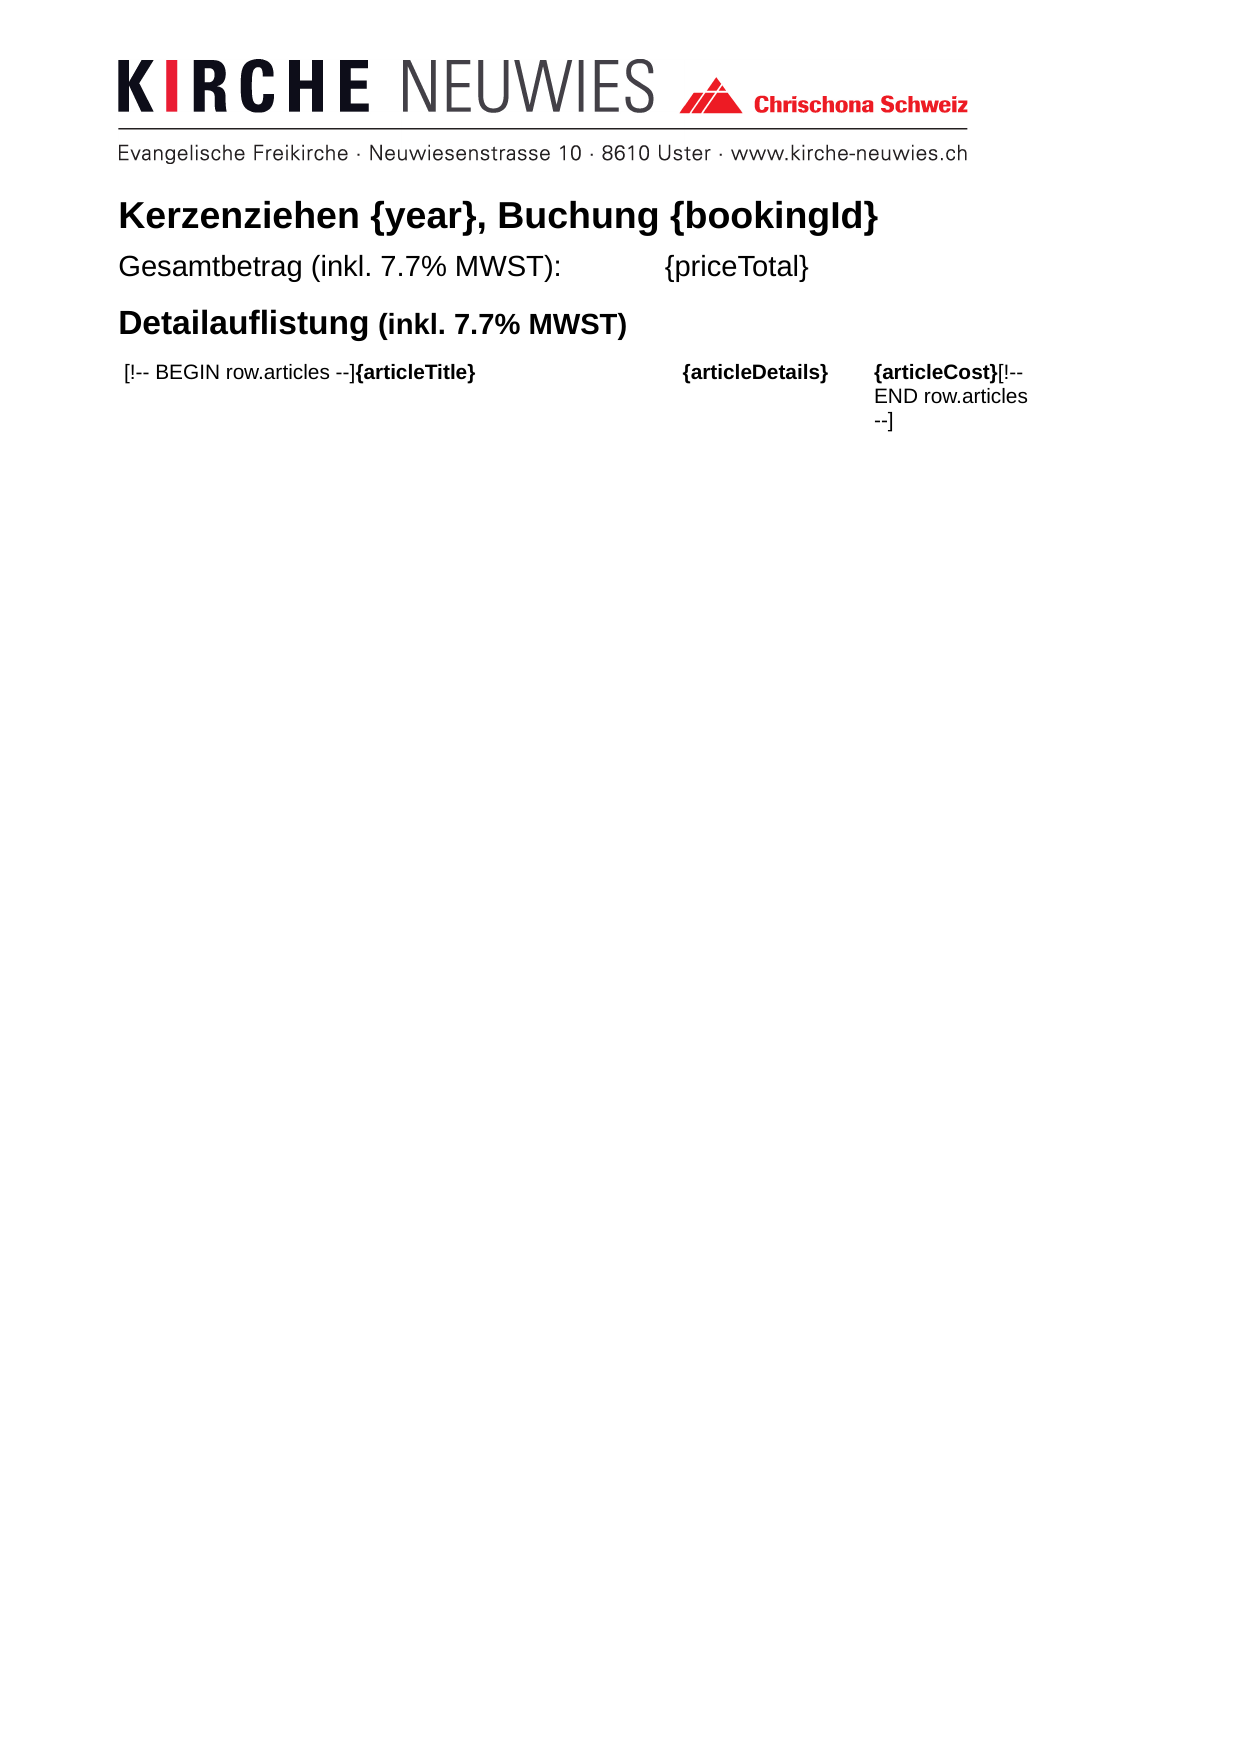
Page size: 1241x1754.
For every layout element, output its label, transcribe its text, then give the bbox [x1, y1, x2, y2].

table_header {articleCost}[!-- END row.articles --] [868, 354, 1056, 437]
text Gesamtbetrag (inkl. 7.7% MWST): {priceTotal} [118, 249, 1122, 282]
picture [118, 59, 968, 164]
subtitle Detailauflistung (inkl. 7.7% MWST) [118, 303, 1122, 342]
table_header [!-- BEGIN row.articles --]{articleTitle} [118, 354, 677, 437]
table_header {articleDetails} [677, 354, 868, 437]
subtitle Kerzenziehen {year}, Buchung {bookingId} [118, 193, 1122, 236]
